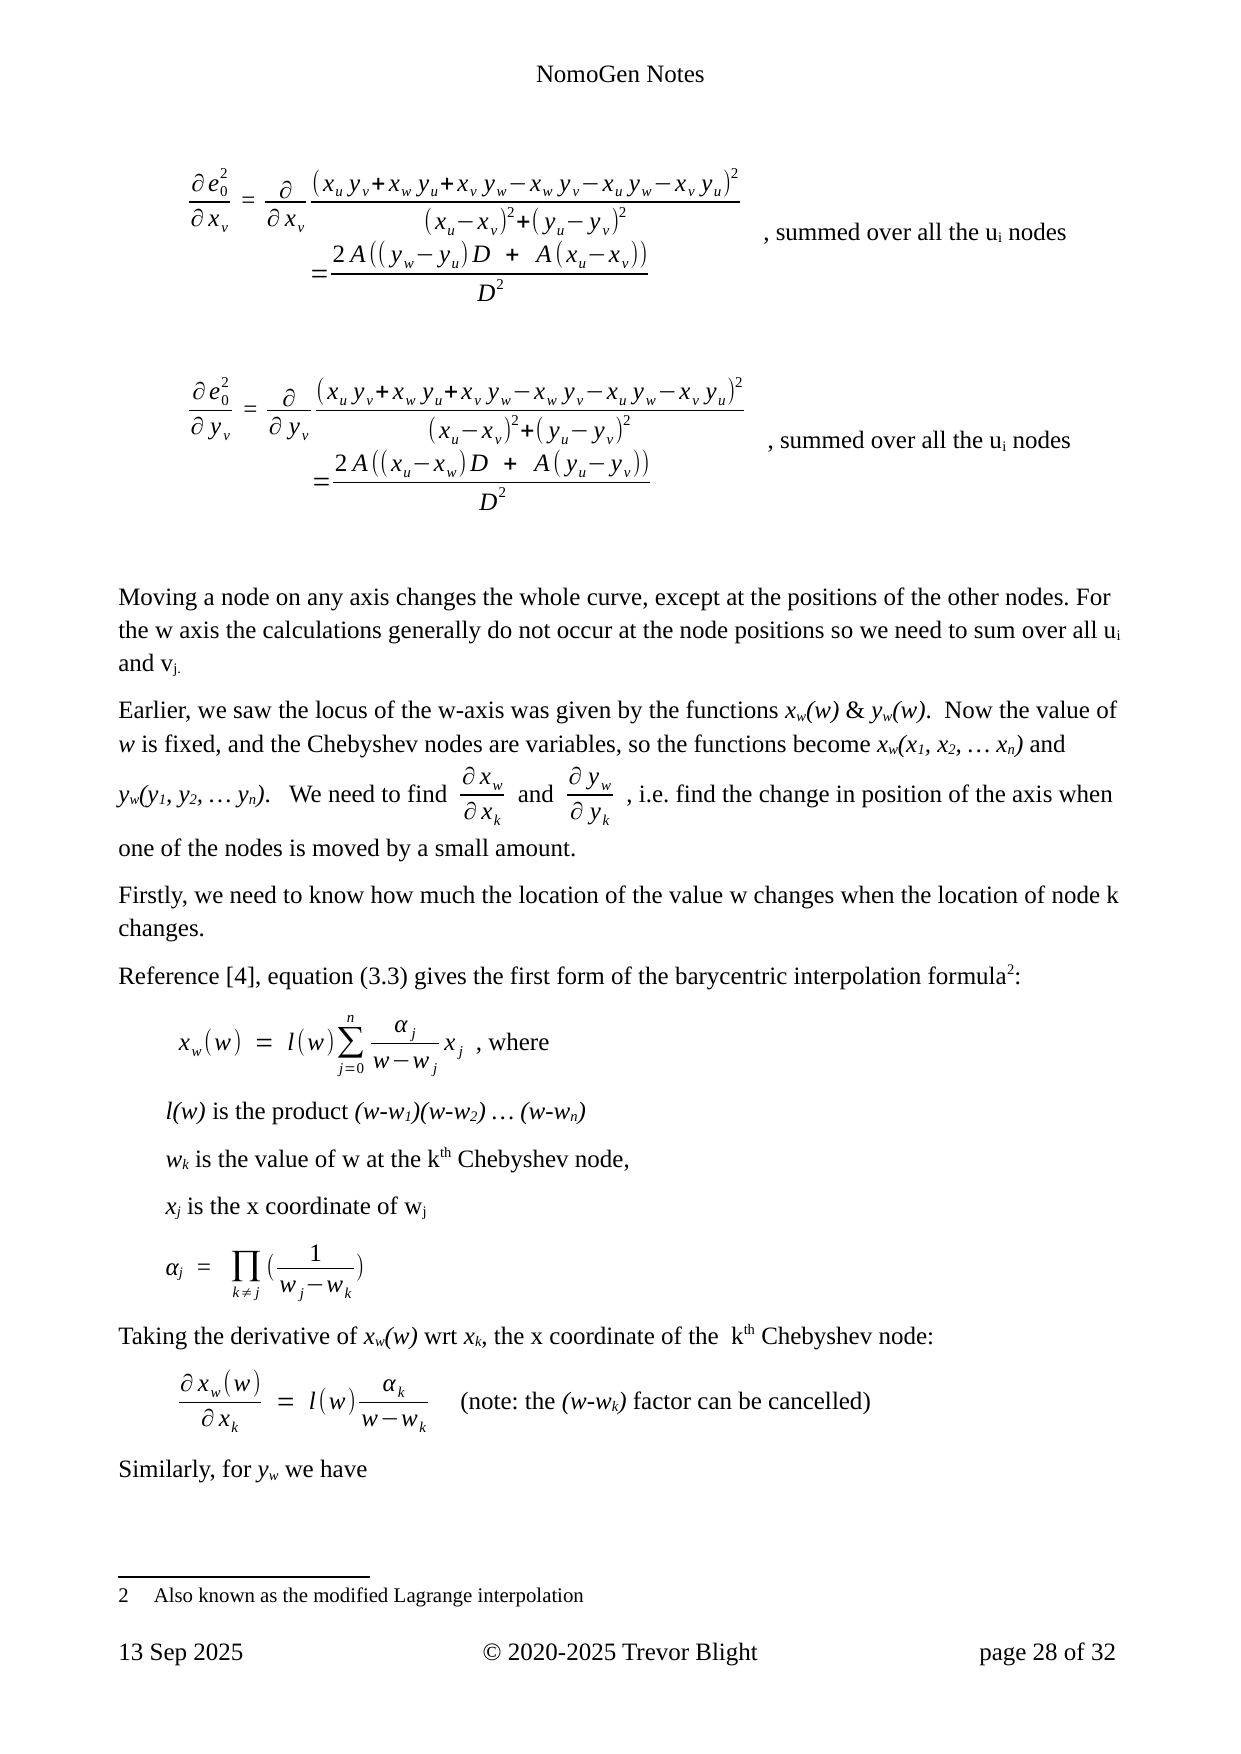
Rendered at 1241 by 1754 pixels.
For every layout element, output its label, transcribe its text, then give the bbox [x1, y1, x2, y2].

text Firstly, we need to know how much the location of the value w changes when the location of node k changes. [118, 880, 1122, 942]
text Reference [4], equation (3.3) gives the first form of the barycentric interpolation formula: [118, 961, 1122, 990]
text Taking the derivative of xw(w) wrt xk, the x coordinate of the kth Chebyshev node: [118, 1321, 1122, 1349]
text αj = [165, 1239, 1122, 1302]
text l(w) is the product (w-w1)(w-w2) … (w-wn) [165, 1096, 1122, 1125]
text Earlier, we saw the locus of the w-axis was given by the functions xw(w) & yw(w). Now the value of w is fixed, and the Chebyshev nodes are variables, so the functions become xw(x1, x2, … xn) and yw(y1, y2, … yn). We need to findand, i.e. find the change in position of the axis when one of the nodes is moved by a small amount. [118, 696, 1122, 861]
text (note: the (w-wk) factor can be cancelled) [165, 1368, 1122, 1436]
text Also known as the modified Lagrange interpolation [118, 1583, 1122, 1607]
text , summed over all the ui nodes [165, 373, 1122, 516]
text , summed over all the ui nodes [165, 165, 1122, 307]
text wk is the value of w at the kth Chebyshev node, [165, 1144, 1122, 1172]
text , where [165, 1008, 1122, 1077]
text Moving a node on any axis changes the whole curve, except at the positions of the other nodes. For the w axis the calculations generally do not occur at the node positions so we need to sum over all ui and vj. [118, 582, 1122, 677]
text xj is the x coordinate of wj [165, 1191, 1122, 1220]
text Similarly, for yw we have [118, 1454, 1122, 1483]
